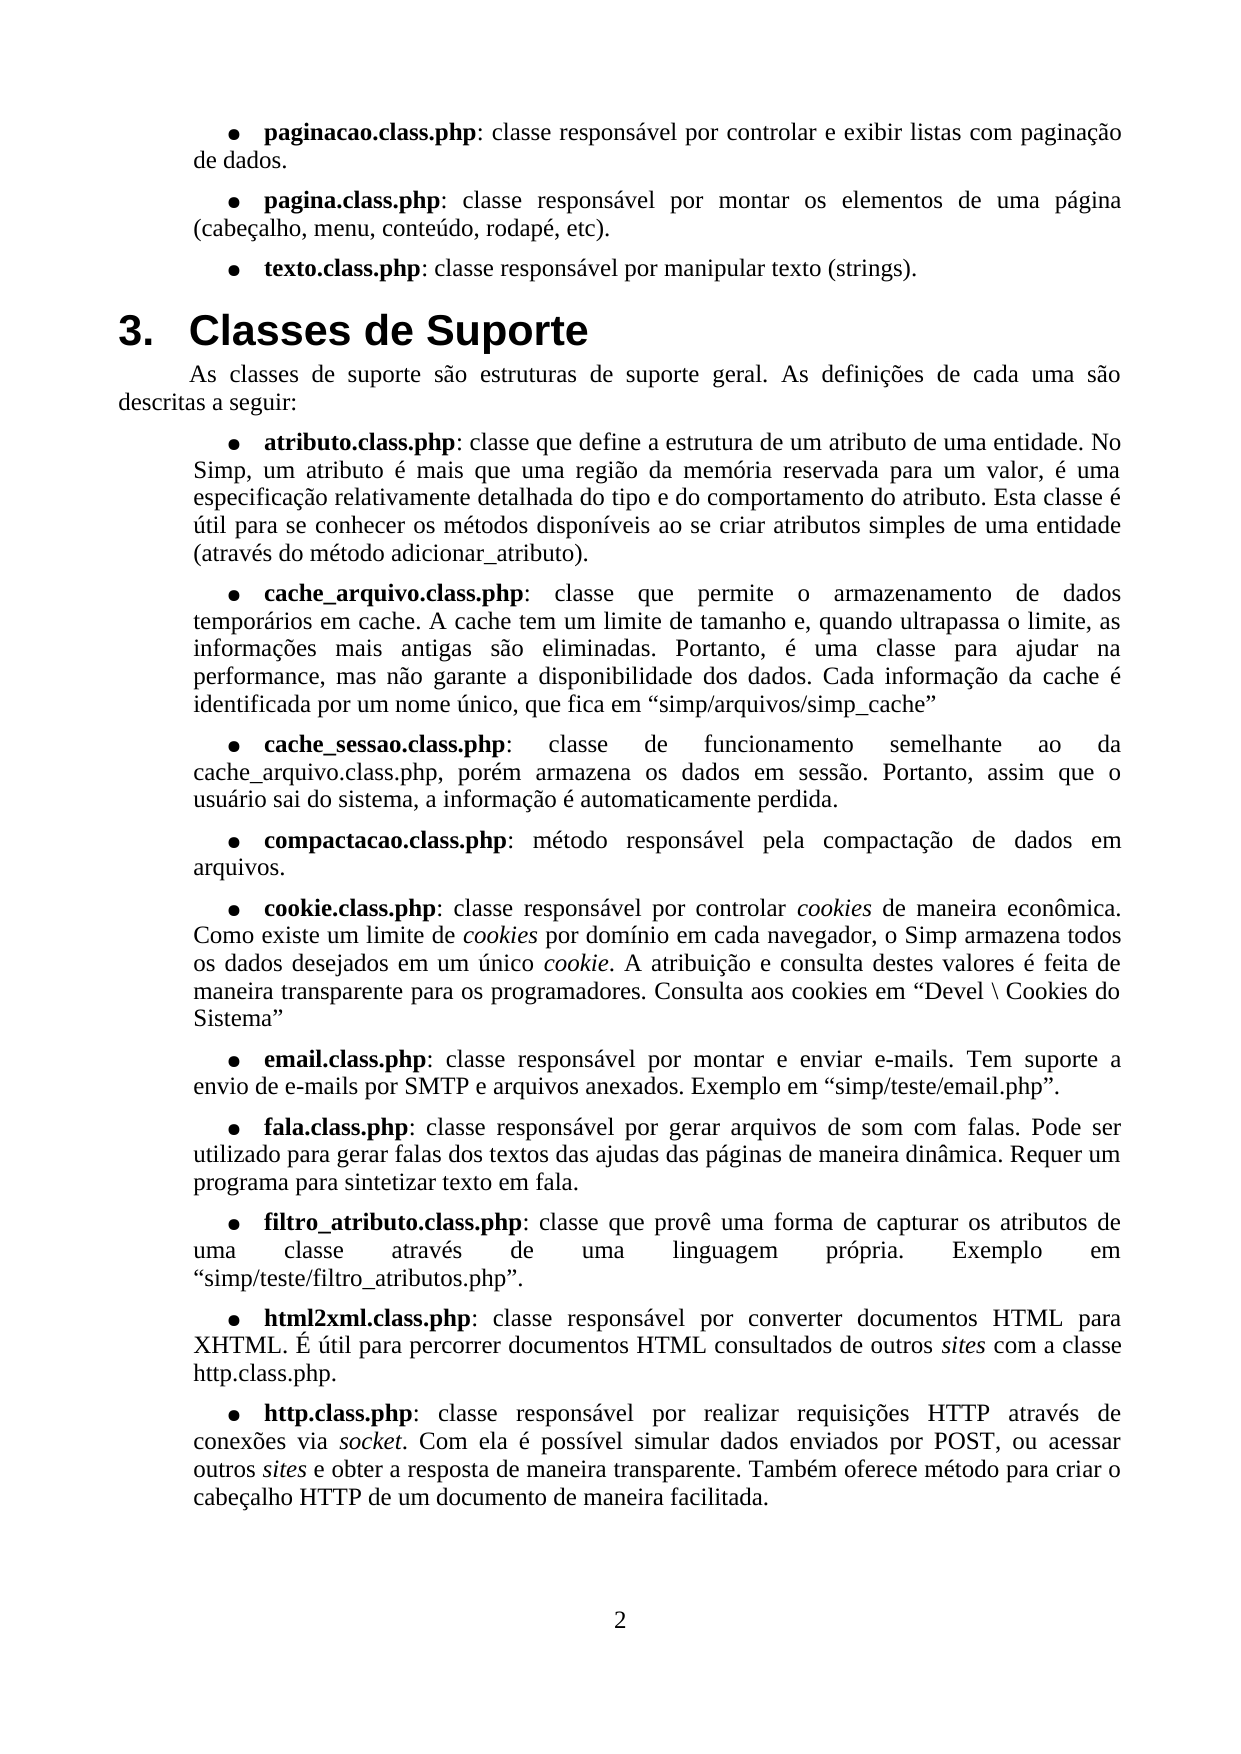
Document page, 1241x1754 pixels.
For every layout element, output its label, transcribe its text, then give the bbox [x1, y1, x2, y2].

subtitle Classes de Suporte [118, 306, 1122, 354]
list cookie.class.php: classe responsável por controlar cookies de maneira econômica. Como existe um limite de cookies por domínio em cada navegador, o Simp armazena todos os dados desejados em um único cookie. A atribuição e consulta destes valores é feita de maneira transparente para os programadores. Consulta aos cookies em “Devel \ Cookies do Sistema” [156, 894, 1122, 1032]
list cache_sessao.class.php: classe de funcionamento semelhante ao da cache_arquivo.class.php, porém armazena os dados em sessão. Portanto, assim que o usuário sai do sistema, a informação é automaticamente perdida. [156, 730, 1122, 813]
list paginacao.class.php: classe responsável por controlar e exibir listas com paginação de dados. [156, 118, 1122, 173]
list fala.class.php: classe responsável por gerar arquivos de som com falas. Pode ser utilizado para gerar falas dos textos das ajudas das páginas de maneira dinâmica. Requer um programa para sintetizar texto em fala. [156, 1113, 1122, 1196]
list pagina.class.php: classe responsável por montar os elementos de uma página (cabeçalho, menu, conteúdo, rodapé, etc). [156, 186, 1122, 241]
list filtro_atributo.class.php: classe que provê uma forma de capturar os atributos de uma classe através de uma linguagem própria. Exemplo em “simp/teste/filtro_atributos.php”. [156, 1208, 1122, 1291]
text As classes de suporte são estruturas de suporte geral. As definições de cada uma são descritas a seguir: [118, 360, 1122, 416]
list http.class.php: classe responsável por realizar requisições HTTP através de conexões via socket. Com ela é possível simular dados enviados por POST, ou acessar outros sites e obter a resposta de maneira transparente. Também oferece método para criar o cabeçalho HTTP de um documento de maneira facilitada. [156, 1399, 1122, 1510]
list cache_arquivo.class.php: classe que permite o armazenamento de dados temporários em cache. A cache tem um limite de tamanho e, quando ultrapassa o limite, as informações mais antigas são eliminadas. Portanto, é uma classe para ajudar na performance, mas não garante a disponibilidade dos dados. Cada informação da cache é identificada por um nome único, que fica em “simp/arquivos/simp_cache” [156, 579, 1122, 718]
list compactacao.class.php: método responsável pela compactação de dados em arquivos. [156, 826, 1122, 881]
list html2xml.class.php: classe responsável por converter documentos HTML para XHTML. É útil para percorrer documentos HTML consultados de outros sites com a classe http.class.php. [156, 1304, 1122, 1387]
list texto.class.php: classe responsável por manipular texto (strings). [156, 254, 1122, 282]
list atributo.class.php: classe que define a estrutura de um atributo de uma entidade. No Simp, um atributo é mais que uma região da memória reservada para um valor, é uma especificação relativamente detalhada do tipo e do comportamento do atributo. Esta classe é útil para se conhecer os métodos disponíveis ao se criar atributos simples de uma entidade (através do método adicionar_atributo). [156, 428, 1122, 567]
list email.class.php: classe responsável por montar e enviar e-mails. Tem suporte a envio de e-mails por SMTP e arquivos anexados. Exemplo em “simp/teste/email.php”. [156, 1045, 1122, 1100]
